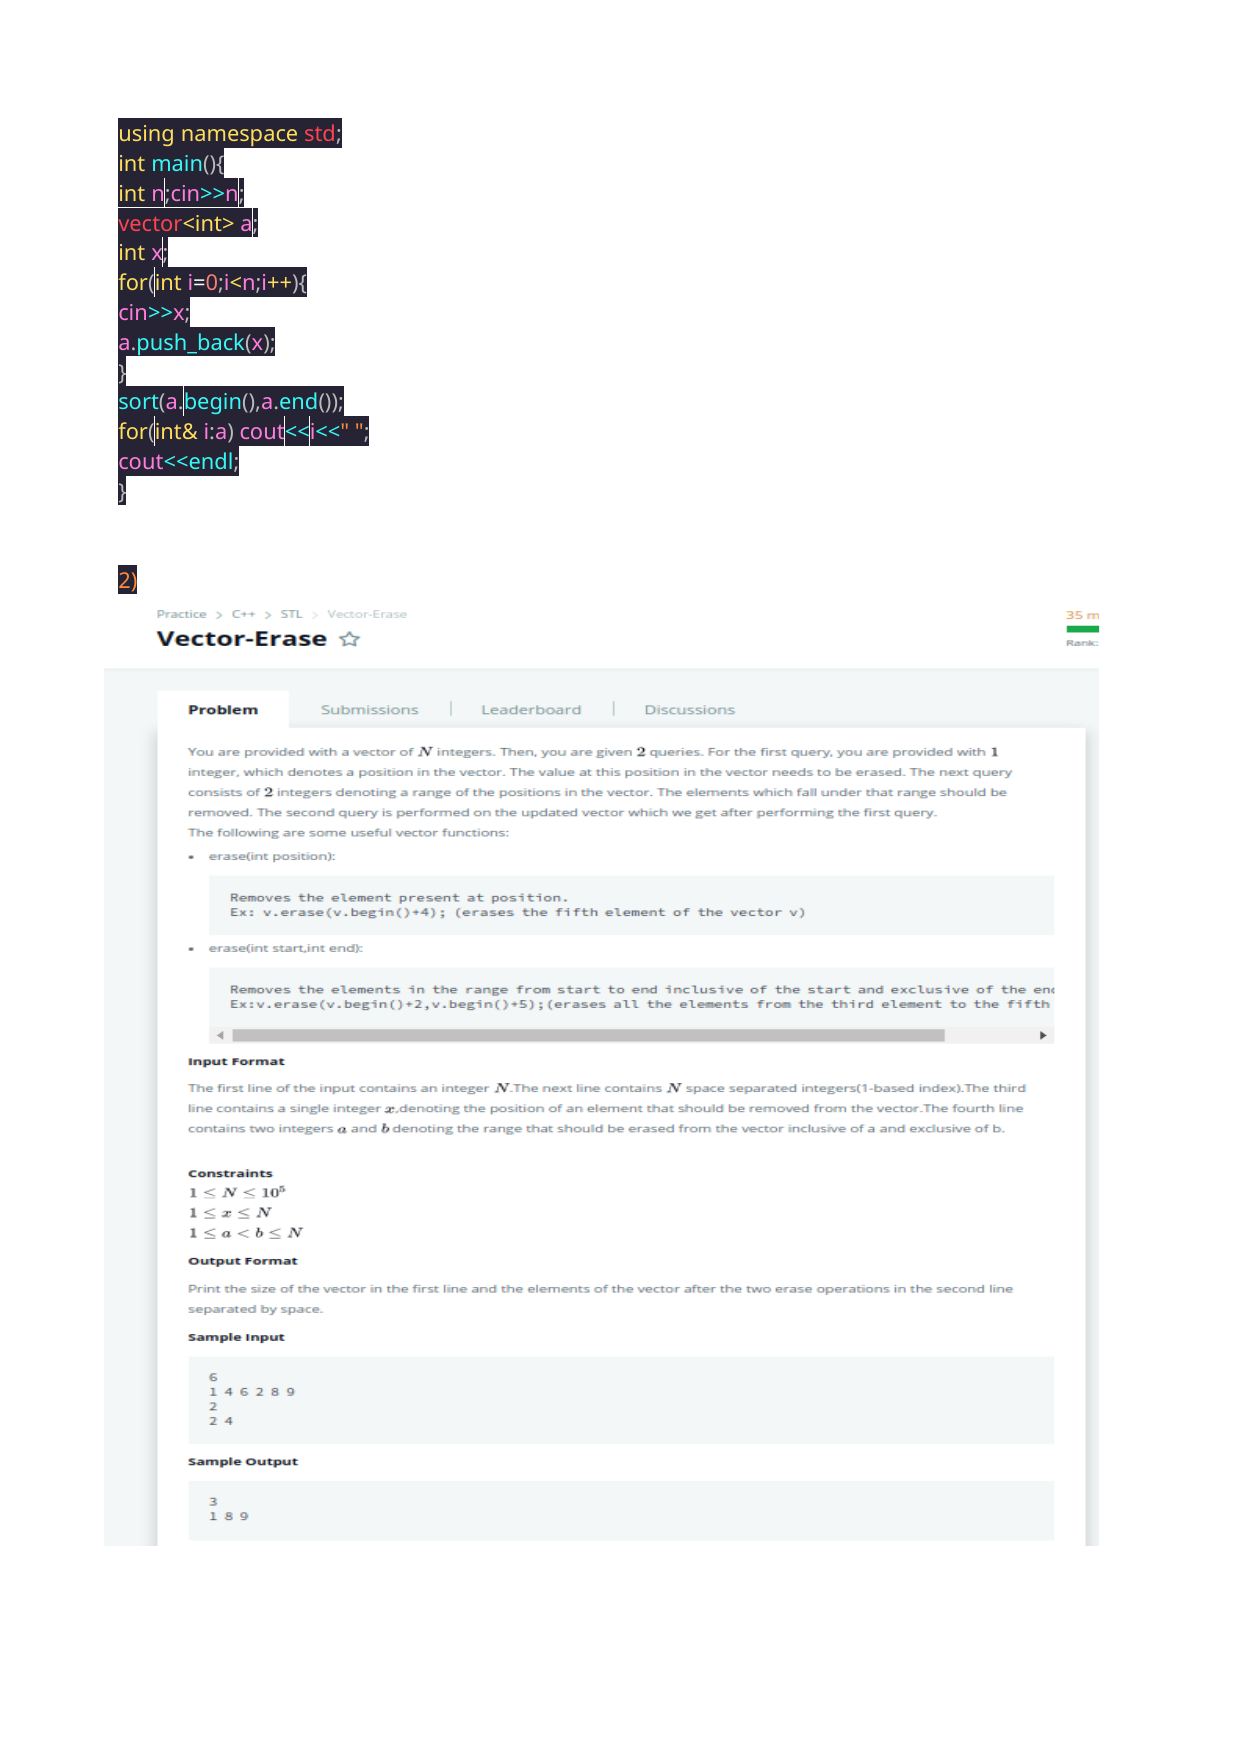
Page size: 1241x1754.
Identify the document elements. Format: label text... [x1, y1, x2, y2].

text for(int& i:a) cout<<i<<" "; [118, 416, 1122, 446]
text int n;cin>>n; [118, 178, 1122, 207]
text using namespace std; [118, 118, 1122, 148]
text 2) [118, 564, 1122, 594]
text } [118, 476, 1122, 505]
text vector<int> a; [118, 207, 1122, 237]
text a.push_back(x); [118, 327, 1122, 356]
text cout<<endl; [118, 446, 1122, 476]
text sort(a.begin(),a.end()); [118, 386, 1122, 416]
picture [103, 609, 1100, 1546]
text int main(){ [118, 148, 1122, 178]
text int x; [118, 237, 1122, 267]
text } [118, 356, 1122, 386]
text for(int i=0;i<n;i++){ [118, 267, 1122, 297]
text cin>>x; [118, 297, 1122, 327]
